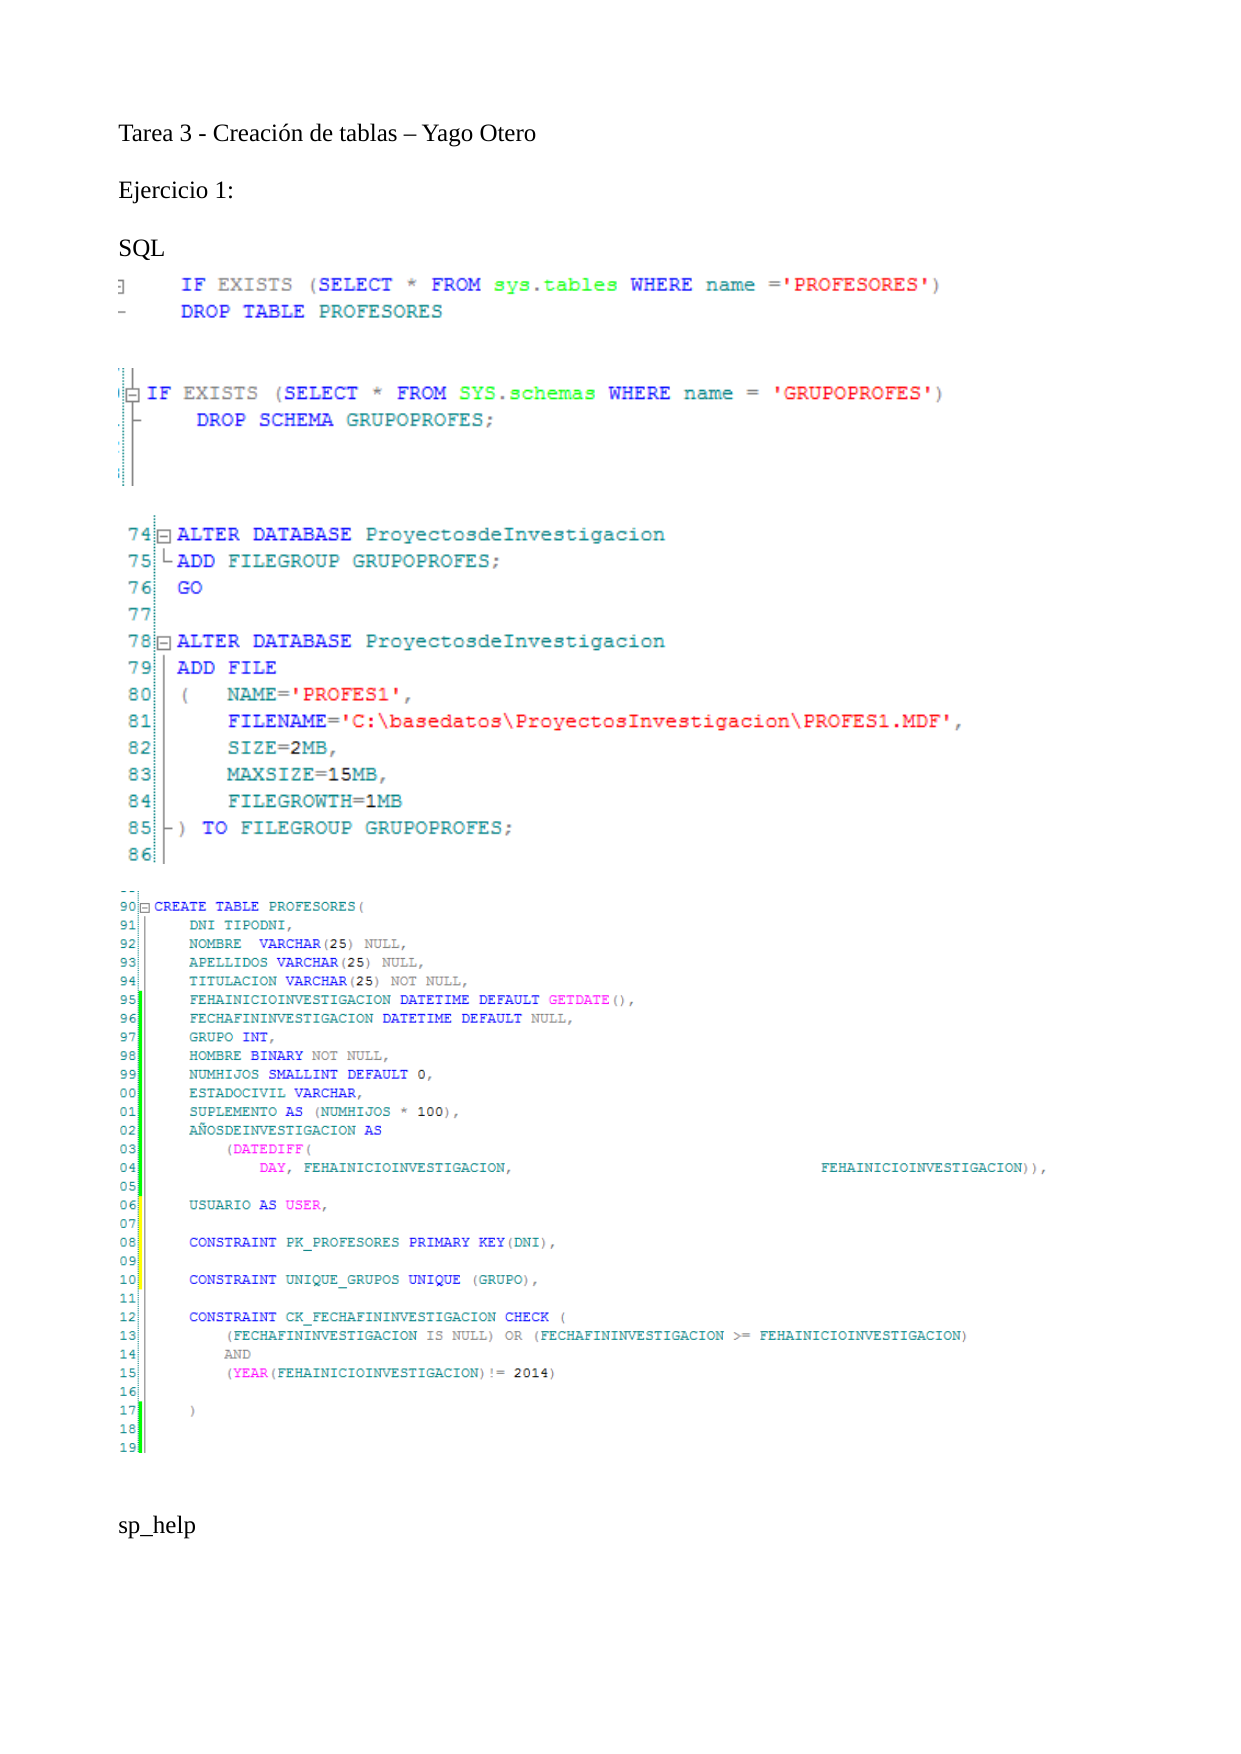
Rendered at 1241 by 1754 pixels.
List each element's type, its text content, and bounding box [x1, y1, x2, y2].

picture [118, 261, 1047, 340]
picture [118, 514, 1033, 864]
text Tarea 3 - Creación de tablas – Yago Otero [118, 118, 1122, 147]
text Ejercicio 1: [118, 176, 1122, 204]
text SQL [118, 233, 1122, 262]
text sp_help [118, 1510, 1122, 1539]
picture [118, 891, 1123, 1453]
picture [118, 368, 1025, 486]
